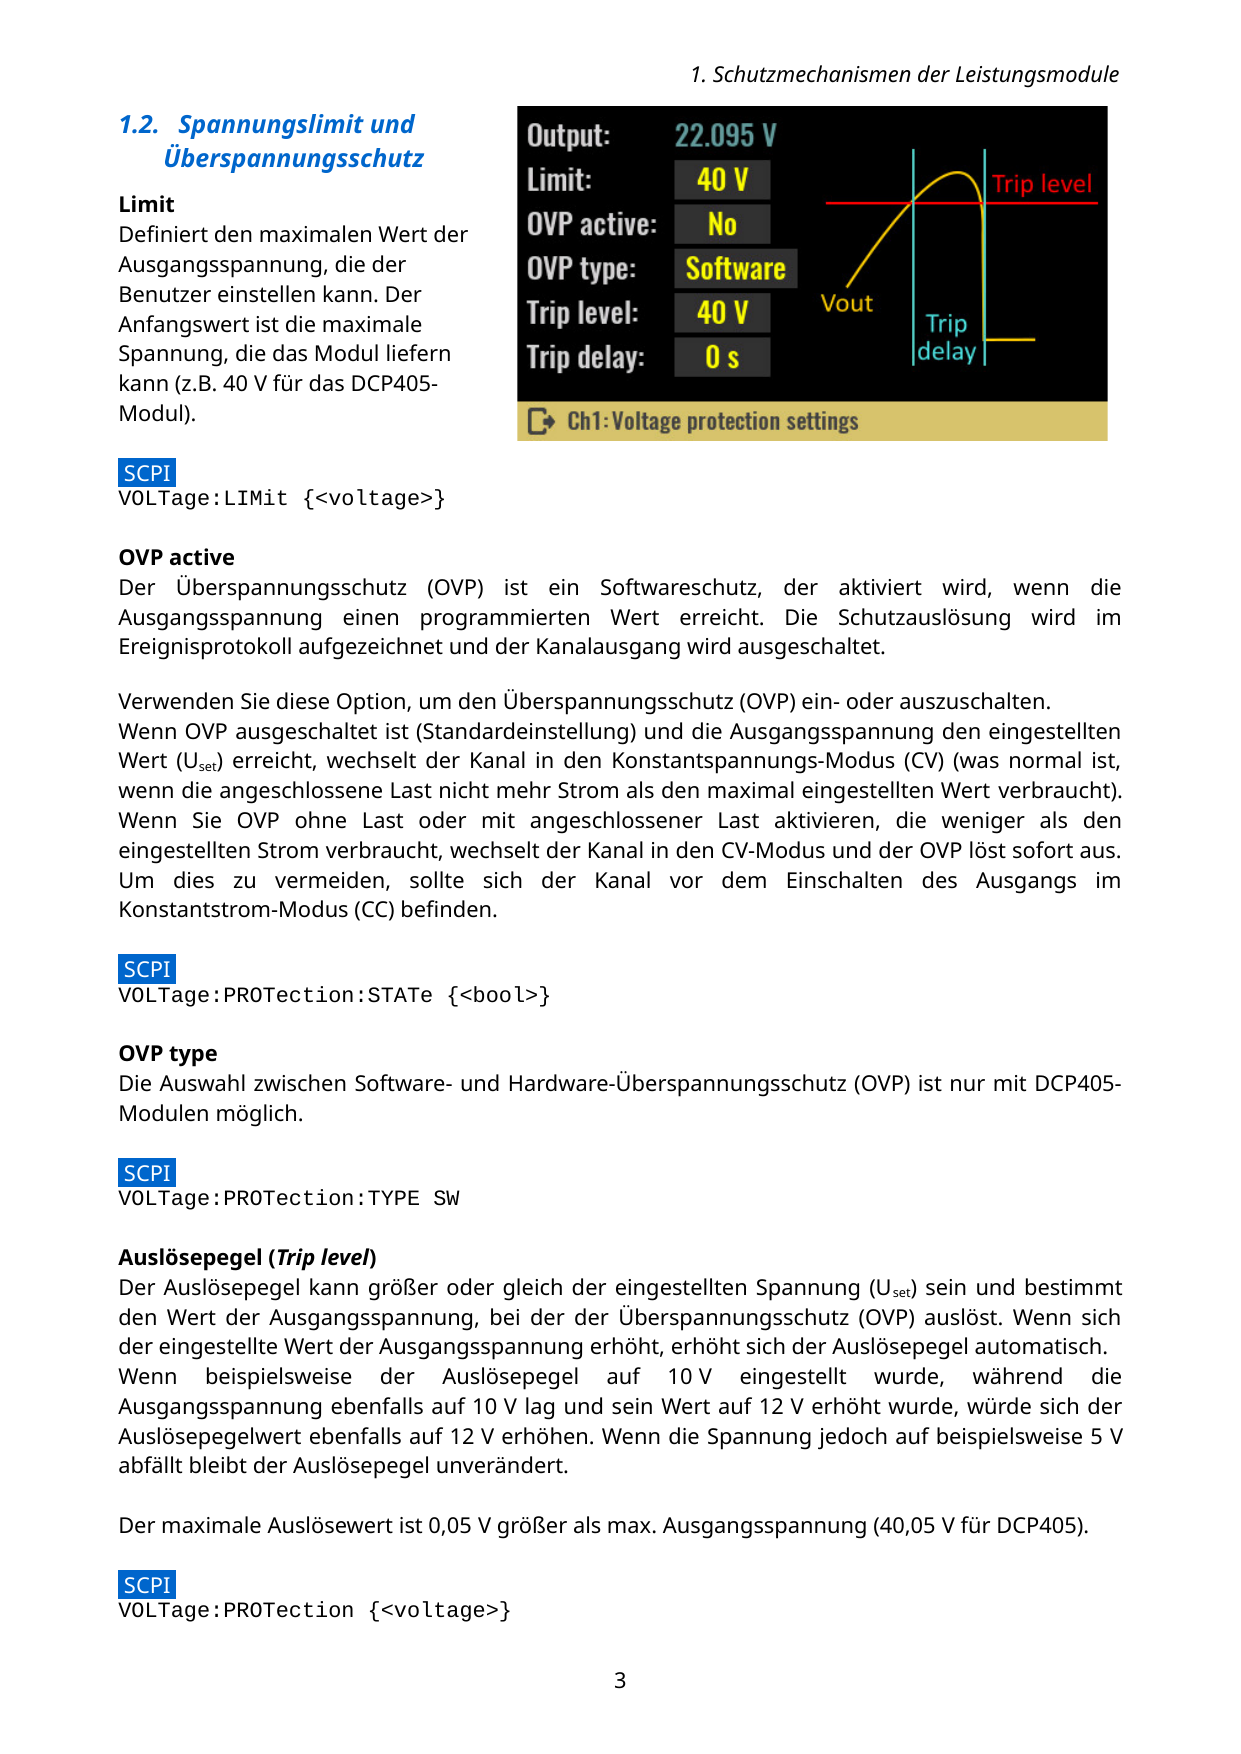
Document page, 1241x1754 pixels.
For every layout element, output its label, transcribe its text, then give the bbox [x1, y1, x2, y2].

picture [517, 106, 1108, 441]
table_cell OVP active Der Überspannungsschutz (OVP) ist ein Softwareschutz, der aktiviert wird, wenn die Ausgangsspannung einen programmierten Wert erreicht. Die Schutzauslösung wird im Ereignisprotokoll aufgezeichnet und der Kanalausgang wird ausgeschaltet. Verwenden Sie diese Option, um den Überspannungsschutz (OVP) ein- oder auszuschalten. Wenn OVP ausgeschaltet ist (Standardeinstellung) und die Ausgangsspannung den eingestellten Wert (Uset) erreicht, wechselt der Kanal in den Konstantspannungs-Modus (CV) (was normal ist, wenn die angeschlossene Last nicht mehr Strom als den maximal eingestellten Wert verbraucht). Wenn Sie OVP ohne Last oder mit angeschlossener Last aktivieren, die weniger als den eingestellten Strom verbraucht, wechselt der Kanal in den CV-Modus und der OVP löst sofort aus. Um dies zu vermeiden, sollte sich der Kanal vor dem Einschalten des Ausgangs im Konstantstrom-Modus (CC) befinden. SCPI VOLTage:PROTection:STATe {<bool>} OVP type Die Auswahl zwischen Software- und Hardware-Überspannungsschutz (OVP) ist nur mit DCP405-Modulen möglich. SCPI VOLTage:PROTection:TYPE SW Auslösepegel (Trip level) Der Auslösepegel kann größer oder gleich der eingestellten Spannung (Uset) sein und bestimmt den Wert der Ausgangsspannung, bei der der Überspannungsschutz (OVP) auslöst. Wenn sich der eingestellte Wert der Ausgangsspannung erhöht, erhöht sich der Auslösepegel automatisch. Wenn beispielsweise der Auslösepegel auf 10 V eingestellt wurde, während die Ausgangsspannung ebenfalls auf 10 V lag und sein Wert auf 12 V erhöht wurde, würde sich der Auslösepegelwert ebenfalls auf 12 V erhöhen. Wenn die Spannung jedoch auf beispielsweise 5 V abfällt bleibt der Auslösepegel unverändert. Der maximale Auslösewert ist 0,05 V größer als max. Ausgangsspannung (40,05 V für DCP405). SCPI VOLTage:PROTection {<voltage>} [118, 542, 1123, 1624]
table_header [502, 107, 1123, 542]
table_header Spannungslimit und Überspannungsschutz Limit Definiert den maximalen Wert der Ausgangsspannung, die der Benutzer einstellen kann. Der Anfangswert ist die maximale Spannung, die das Modul liefern kann (z.B. 40 V für das DCP405-Modul). SCPI VOLTage:LIMit {<voltage>} [118, 107, 502, 542]
